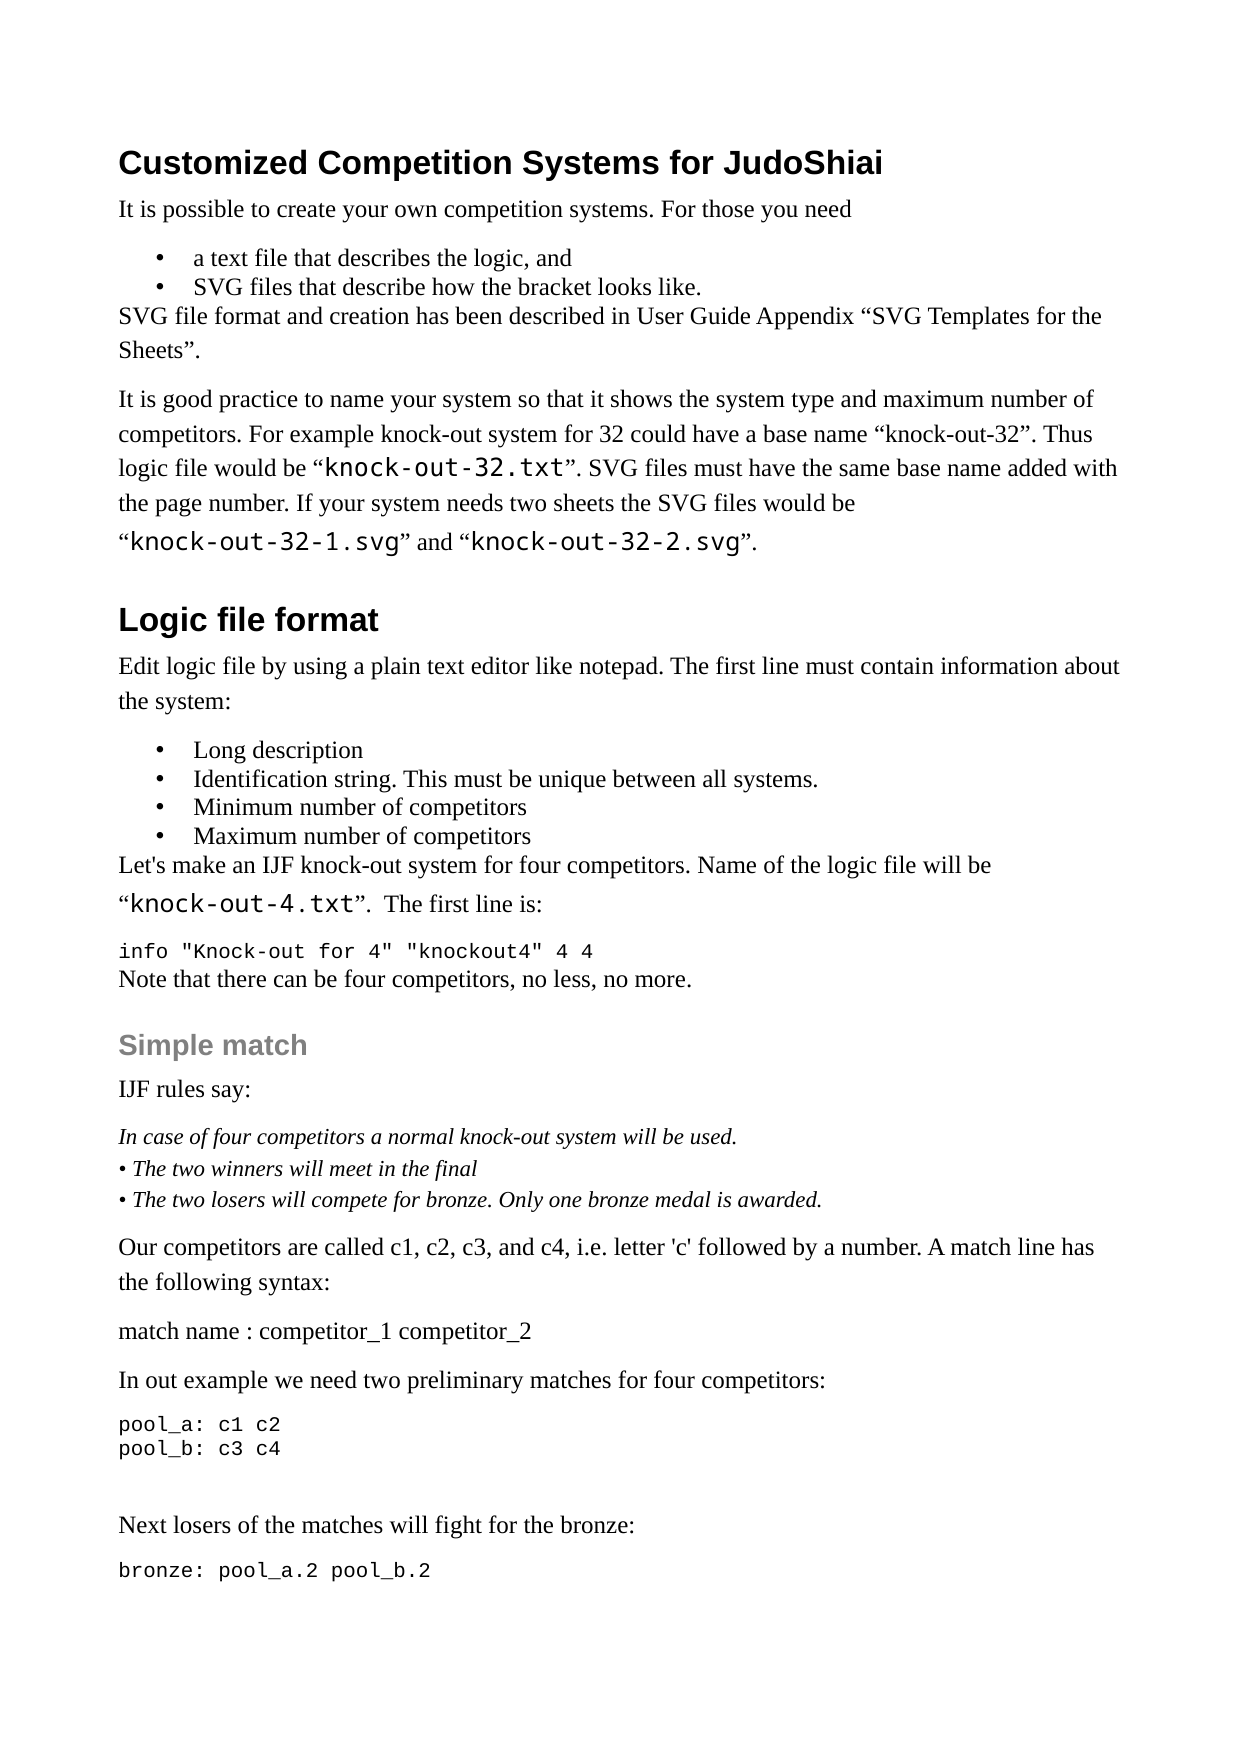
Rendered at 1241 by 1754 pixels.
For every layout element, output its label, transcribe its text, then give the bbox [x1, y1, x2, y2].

text It is good practice to name your system so that it shows the system type and maximum number of competitors. For example knock-out system for 32 could have a base name “knock-out-32”. Thus logic file would be “knock-out-32.txt”. SVG files must have the same base name added with the page number. If your system needs two sheets the SVG files would be “knock-out-32-1.svg” and “knock-out-32-2.svg”. [118, 384, 1122, 558]
subtitle Simple match [118, 1028, 1122, 1062]
subtitle Logic file format [118, 600, 1122, 639]
text Edit logic file by using a plain text editor like notepad. The first line must contain information about the system: [118, 651, 1122, 714]
text Let's make an IJF knock-out system for four competitors. Name of the logic file will be “knock-out-4.txt”. The first line is: [118, 850, 1122, 919]
text Note that there can be four competitors, no less, no more. [118, 964, 1122, 993]
text bronze: pool_a.2 pool_b.2 [118, 1559, 1122, 1583]
text IJF rules say: [118, 1074, 1122, 1103]
list Maximum number of competitors [156, 821, 1122, 850]
text Next losers of the matches will fight for the bronze: [118, 1511, 1122, 1539]
list Identification string. This must be unique between all systems. [156, 764, 1122, 792]
text It is possible to create your own competition systems. For those you need [118, 194, 1122, 223]
text pool_a: c1 c2 [118, 1414, 1122, 1438]
list SVG files that describe how the bracket looks like. [156, 272, 1122, 301]
text Our competitors are called c1, c2, c3, and c4, i.e. letter 'c' followed by a number. A match line has the following syntax: [118, 1232, 1122, 1296]
text In out example we need two preliminary matches for four competitors: [118, 1365, 1122, 1394]
list a text file that describes the logic, and [156, 243, 1122, 272]
text info "Knock-out for 4" "knockout4" 4 4 [118, 941, 1122, 964]
text pool_b: c3 c4 [118, 1438, 1122, 1461]
subtitle Customized Competition Systems for JudoShiai [118, 143, 1122, 182]
list Long description [156, 735, 1122, 764]
text match name : competitor_1 competitor_2 [118, 1316, 1122, 1345]
list Minimum number of competitors [156, 792, 1122, 821]
text SVG file format and creation has been described in User Guide Appendix “SVG Templates for the Sheets”. [118, 301, 1122, 364]
text In case of four competitors a normal knock-out system will be used. • The two winners will meet in the final • The two losers will compete for bronze. Only one bronze medal is awarded. [118, 1123, 1122, 1213]
